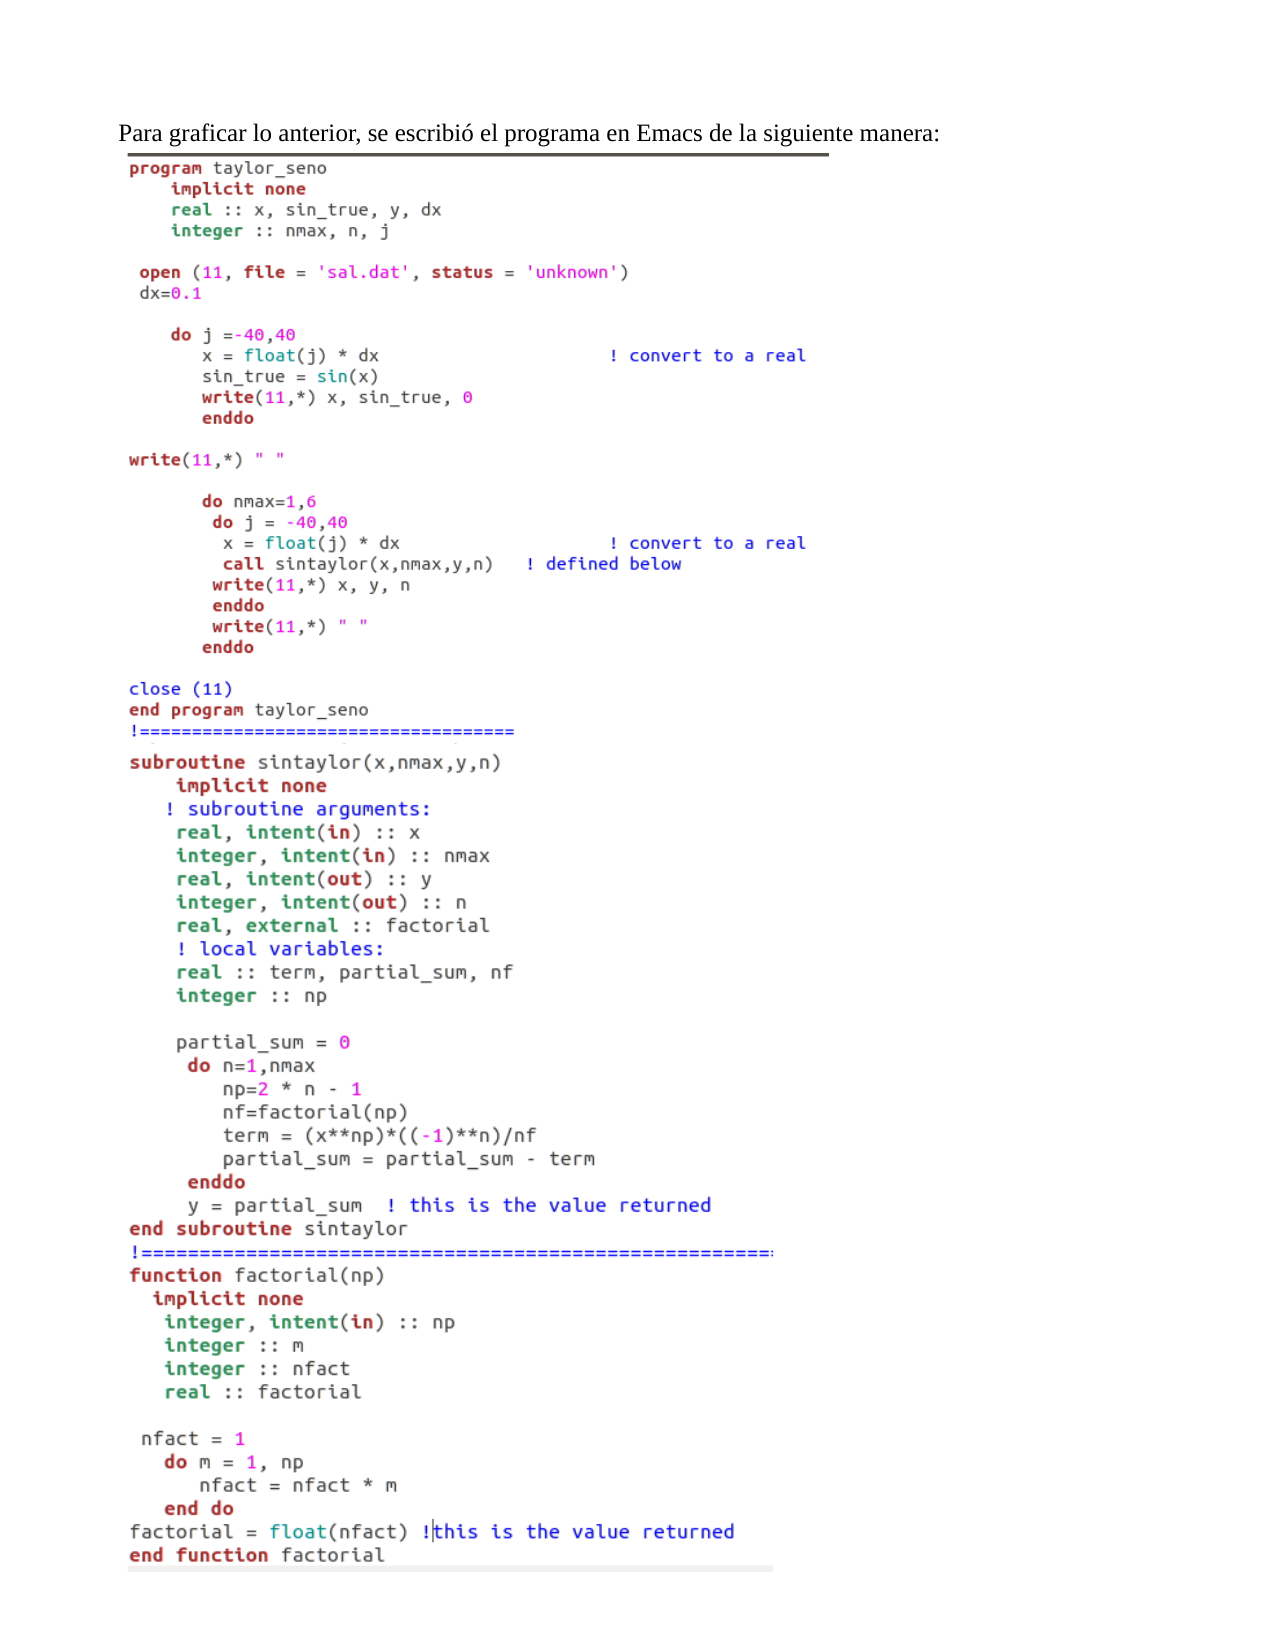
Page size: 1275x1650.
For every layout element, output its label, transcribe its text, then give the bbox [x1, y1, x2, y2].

text Para graficar lo anterior, se escribió el programa en Emacs de la siguiente manera: [118, 118, 1157, 147]
